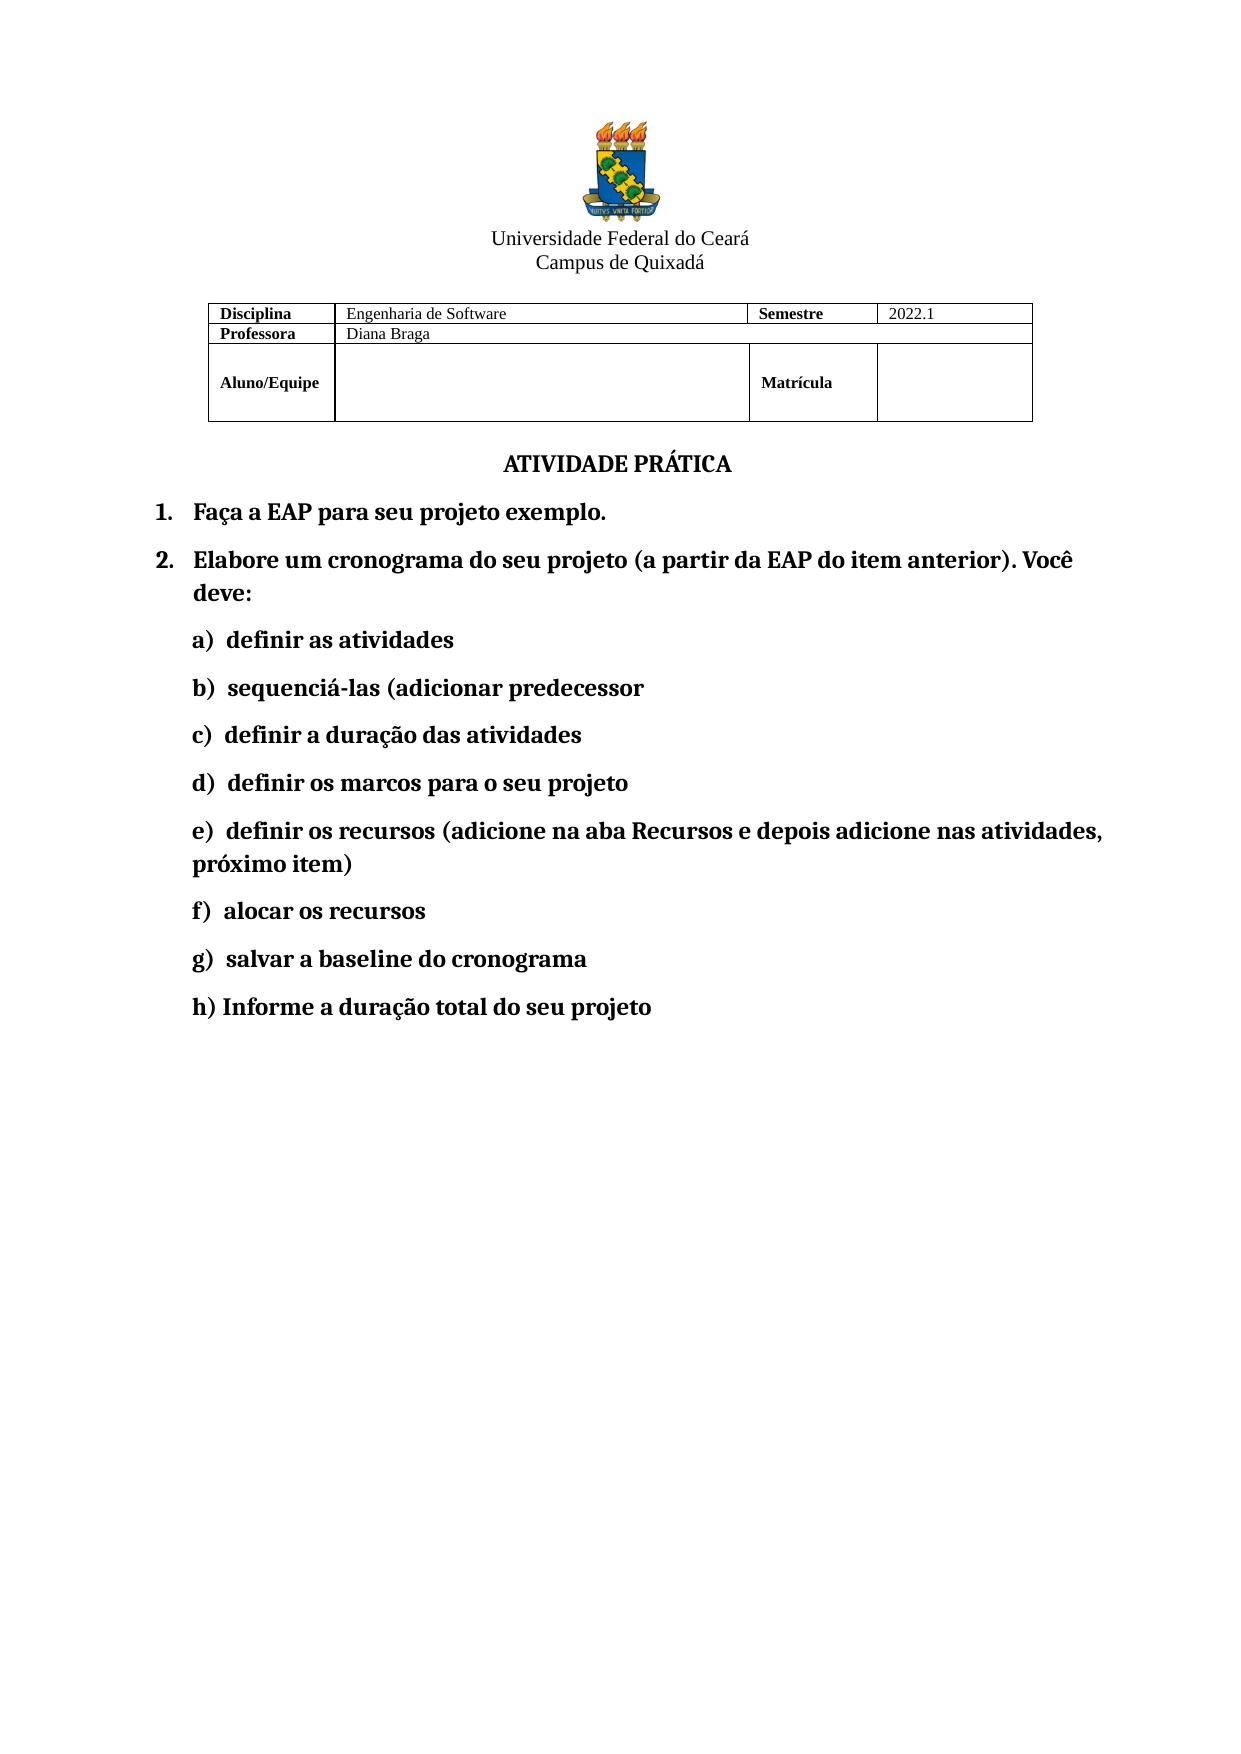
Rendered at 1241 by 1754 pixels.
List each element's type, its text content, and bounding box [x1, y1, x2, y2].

table_cell Diana Braga [336, 324, 1032, 343]
table_cell Aluno/Equipe [209, 344, 334, 421]
table_cell Professora [209, 324, 334, 343]
table_cell [336, 344, 749, 421]
text Universidade Federal do Ceará [118, 226, 1122, 250]
list a) definir as atividades [162, 626, 1122, 655]
picture [574, 118, 667, 226]
table_header Engenharia de Software [336, 304, 747, 323]
table_cell Matrícula [750, 344, 877, 421]
list b) sequenciá-las (adicionar predecessor [162, 674, 1122, 703]
table_header Disciplina [209, 304, 334, 323]
list f) alocar os recursos [162, 897, 1122, 926]
list c) definir a duração das atividades [162, 721, 1122, 750]
table_header Semestre [748, 304, 877, 323]
table_cell [878, 344, 1032, 421]
list Faça a EAP para seu projeto exemplo. [156, 498, 1122, 527]
text Campus de Quixadá [118, 250, 1122, 274]
list Elabore um cronograma do seu projeto (a partir da EAP do item anterior). Você deve: [156, 546, 1122, 607]
list d) definir os marcos para o seu projeto [162, 769, 1122, 798]
text ATIVIDADE PRÁTICA [118, 450, 1122, 479]
list h) Informe a duração total do seu projeto [162, 992, 1122, 1022]
list g) salvar a baseline do cronograma [162, 945, 1122, 974]
list e) definir os recursos (adicione na aba Recursos e depois adicione nas atividades, próximo item) [162, 817, 1122, 878]
table_header 2022.1 [878, 304, 1032, 323]
